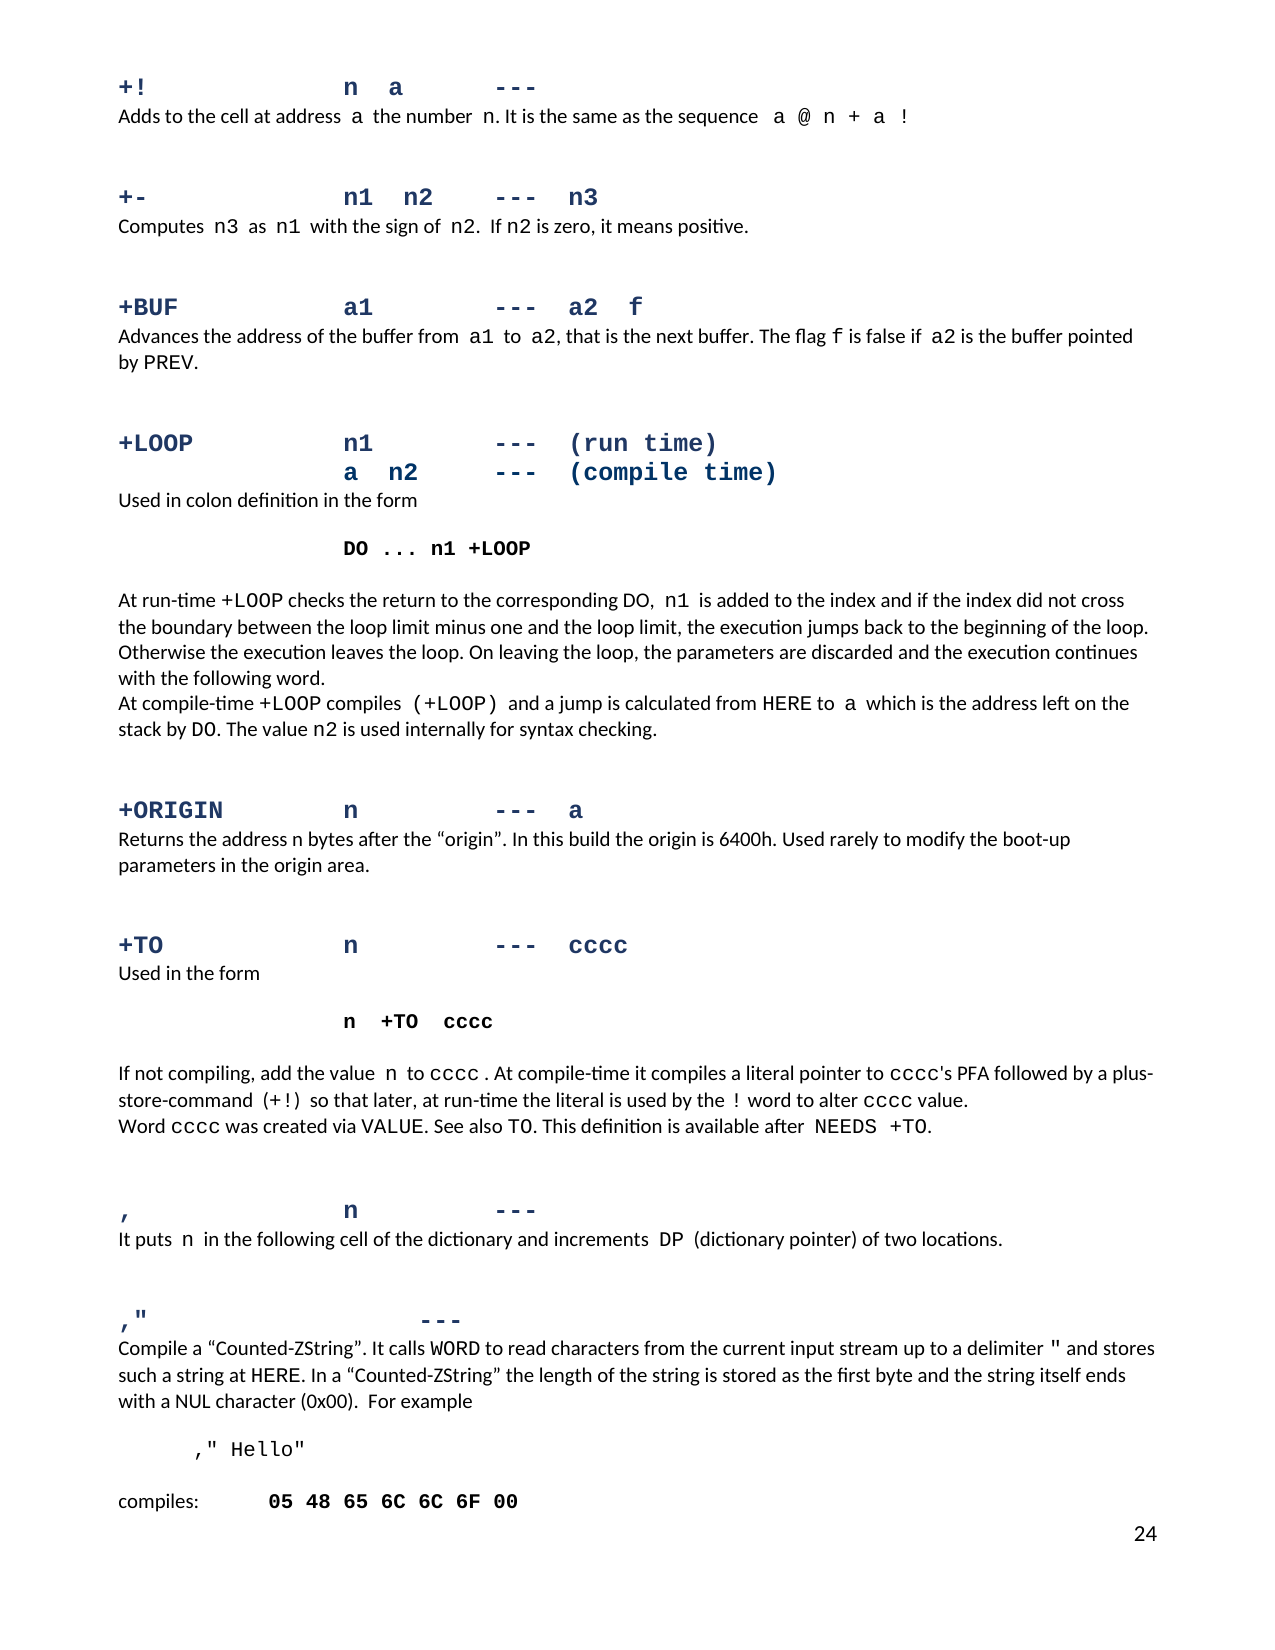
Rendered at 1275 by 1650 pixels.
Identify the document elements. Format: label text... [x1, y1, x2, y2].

text Word cccc was created via VALUE. See also TO. This definition is available after NEEDS +TO. [118, 1113, 1157, 1168]
text If not compiling, add the value n to cccc . At compile-time it compiles a literal pointer to cccc's PFA followed by a plus-store-command (+!) so that later, at run-time the literal is used by the ! word to alter cccc value. [118, 1060, 1157, 1113]
text Computes n3 as n1 with the sign of n2. If n2 is zero, it means positive. [118, 213, 1157, 239]
text At run-time +LOOP checks the return to the corresponding DO, n1 is added to the index and if the index did not cross the boundary between the loop limit minus one and the loop limit, the execution jumps back to the beginning of the loop. [118, 587, 1157, 639]
text Compile a “Counted-ZString”. It calls WORD to read characters from the current input stream up to a delimiter " and stores such a string at HERE. In a “Counted-ZString” the length of the string is stored as the first byte and the string itself ends with a NUL character (0x00). For example [118, 1336, 1157, 1414]
subtitle , n --- [118, 1197, 1157, 1226]
subtitle +LOOP n1 --- (run time) [118, 431, 1157, 459]
text Used in the form [118, 961, 1157, 986]
text Used in colon definition in the form [118, 487, 1157, 513]
text ," Hello" [118, 1439, 1157, 1463]
text At compile-time +LOOP compiles (+LOOP) and a jump is calculated from HERE to a which is the address left on the stack by DO. The value n2 is used internally for syntax checking. [118, 690, 1157, 743]
text n +TO cccc [118, 1011, 1157, 1035]
text a n2 --- (compile time) [118, 459, 1157, 487]
text Adds to the cell at address a the number n. It is the same as the sequence a @ n + a ! [118, 103, 1157, 130]
text Otherwise the execution leaves the loop. On leaving the loop, the parameters are discarded and the execution continues with the following word. [118, 639, 1157, 690]
subtitle ," --- [118, 1307, 1157, 1336]
text DO ... n1 +LOOP [118, 538, 1157, 562]
subtitle +! n a --- [118, 75, 1157, 103]
text Returns the address n bytes after the “origin”. In this build the origin is 6400h. Used rarely to modify the boot-up parameters in the origin area. [118, 826, 1157, 877]
text Advances the address of the buffer from a1 to a2, that is the next buffer. The flag f is false if a2 is the buffer pointed by PREV. [118, 323, 1157, 376]
text compiles: 05 48 65 6C 6C 6F 00 [118, 1488, 1157, 1515]
subtitle +- n1 n2 --- n3 [118, 185, 1157, 213]
subtitle +ORIGIN n --- a [118, 798, 1157, 826]
subtitle +TO n --- cccc [118, 932, 1157, 961]
text It puts n in the following cell of the dictionary and increments DP (dictionary pointer) of two locations. [118, 1226, 1157, 1252]
subtitle +BUF a1 --- a2 f [118, 294, 1157, 323]
